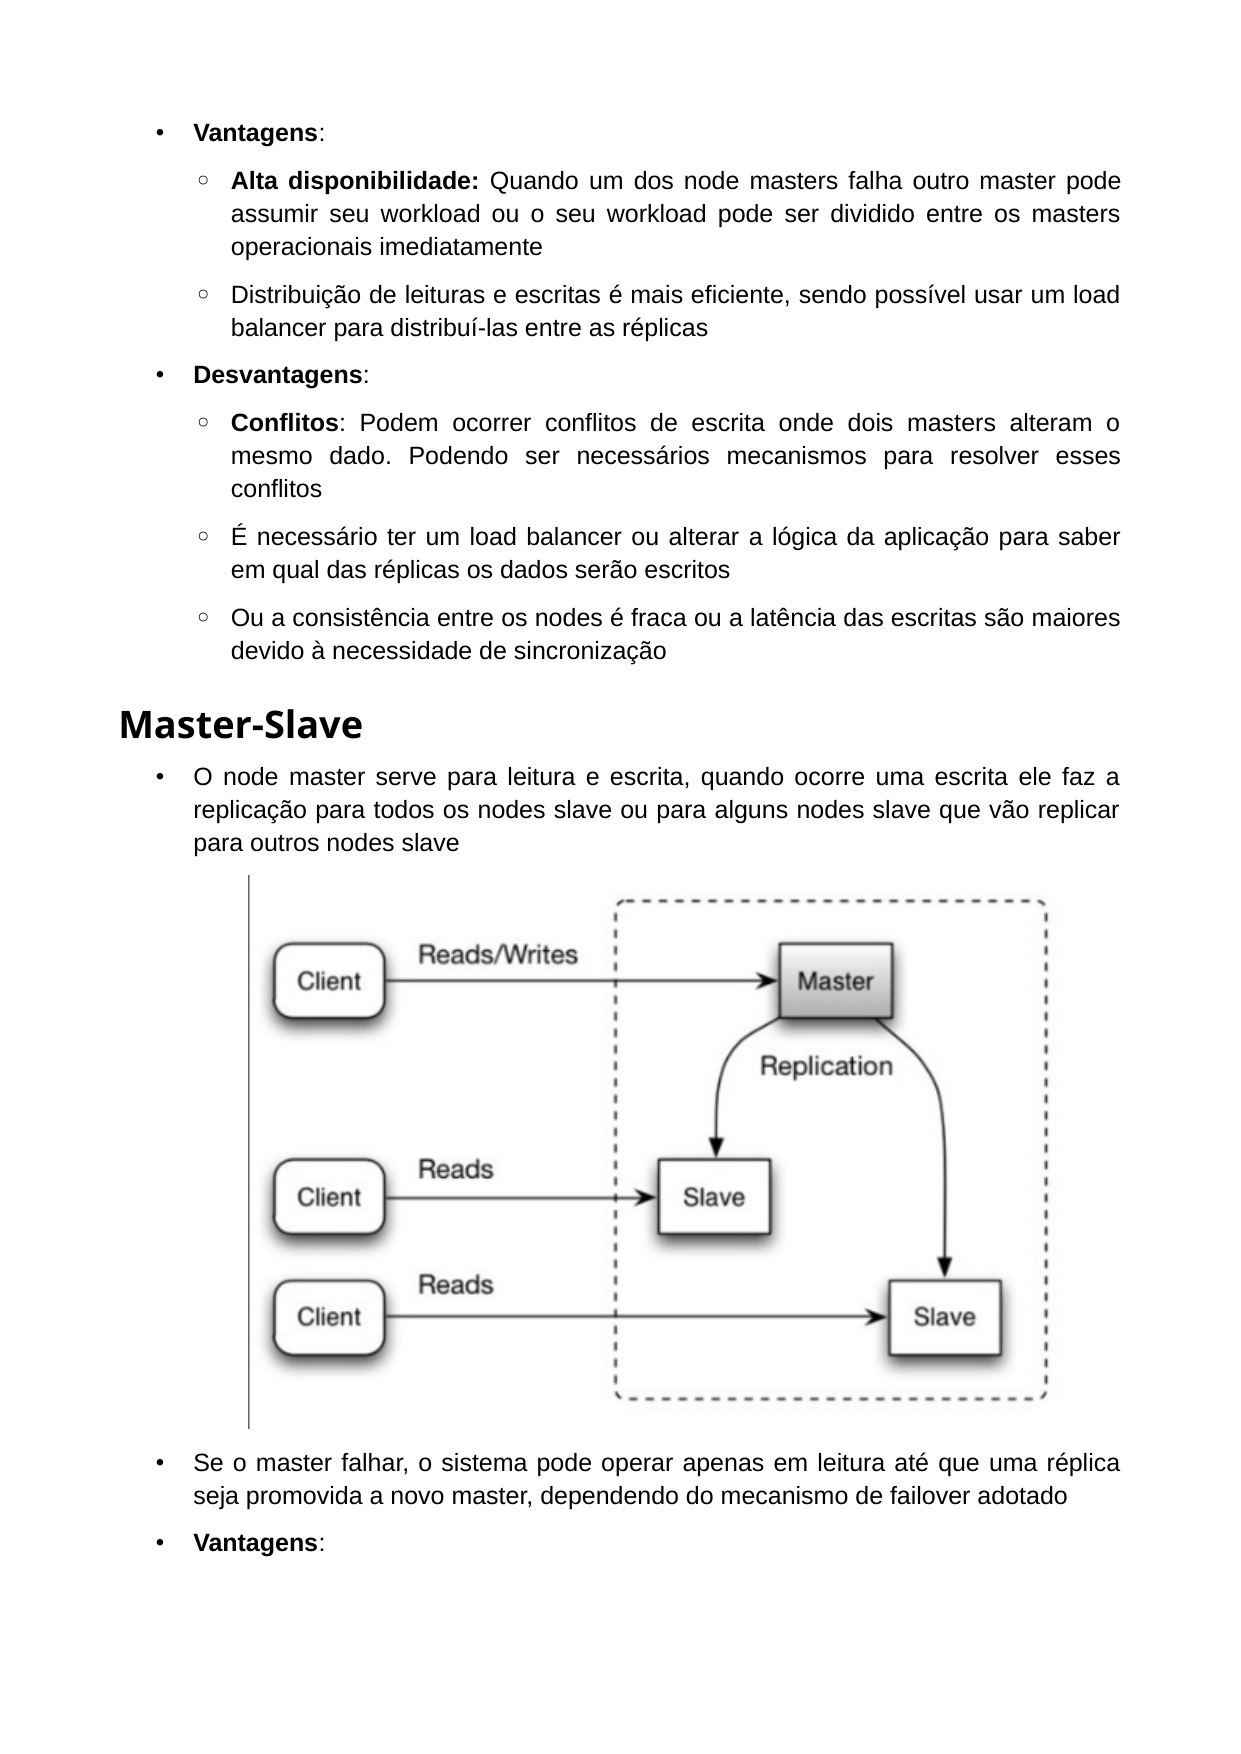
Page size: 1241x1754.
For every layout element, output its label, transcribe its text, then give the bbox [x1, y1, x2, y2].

list Distribuição de leituras e escritas é mais eficiente, sendo possível usar um load balancer para distribuí-las entre as réplicas [193, 279, 1122, 341]
list Se o master falhar, o sistema pode operar apenas em leitura até que uma réplica seja promovida a novo master, dependendo do mecanismo de failover adotado [156, 1448, 1122, 1509]
list Desvantagens: [156, 360, 1122, 389]
subtitle Master-Slave [118, 698, 1122, 749]
list O node master serve para leitura e escrita, quando ocorre uma escrita ele faz a replicação para todos os nodes slave ou para alguns nodes slave que vão replicar para outros nodes slave [156, 762, 1122, 857]
list Vantagens: [156, 1528, 1122, 1557]
list Ou a consistência entre os nodes é fraca ou a latência das escritas são maiores devido à necessidade de sincronização [193, 602, 1122, 664]
picture [248, 875, 1068, 1429]
list Conflitos: Podem ocorrer conflitos de escrita onde dois masters alteram o mesmo dado. Podendo ser necessários mecanismos para resolver esses conflitos [193, 408, 1122, 503]
list É necessário ter um load balancer ou alterar a lógica da aplicação para saber em qual das réplicas os dados serão escritos [193, 522, 1122, 584]
list Vantagens: [156, 118, 1122, 147]
list Alta disponibilidade: Quando um dos node masters falha outro master pode assumir seu workload ou o seu workload pode ser dividido entre os masters operacionais imediatamente [193, 166, 1122, 261]
